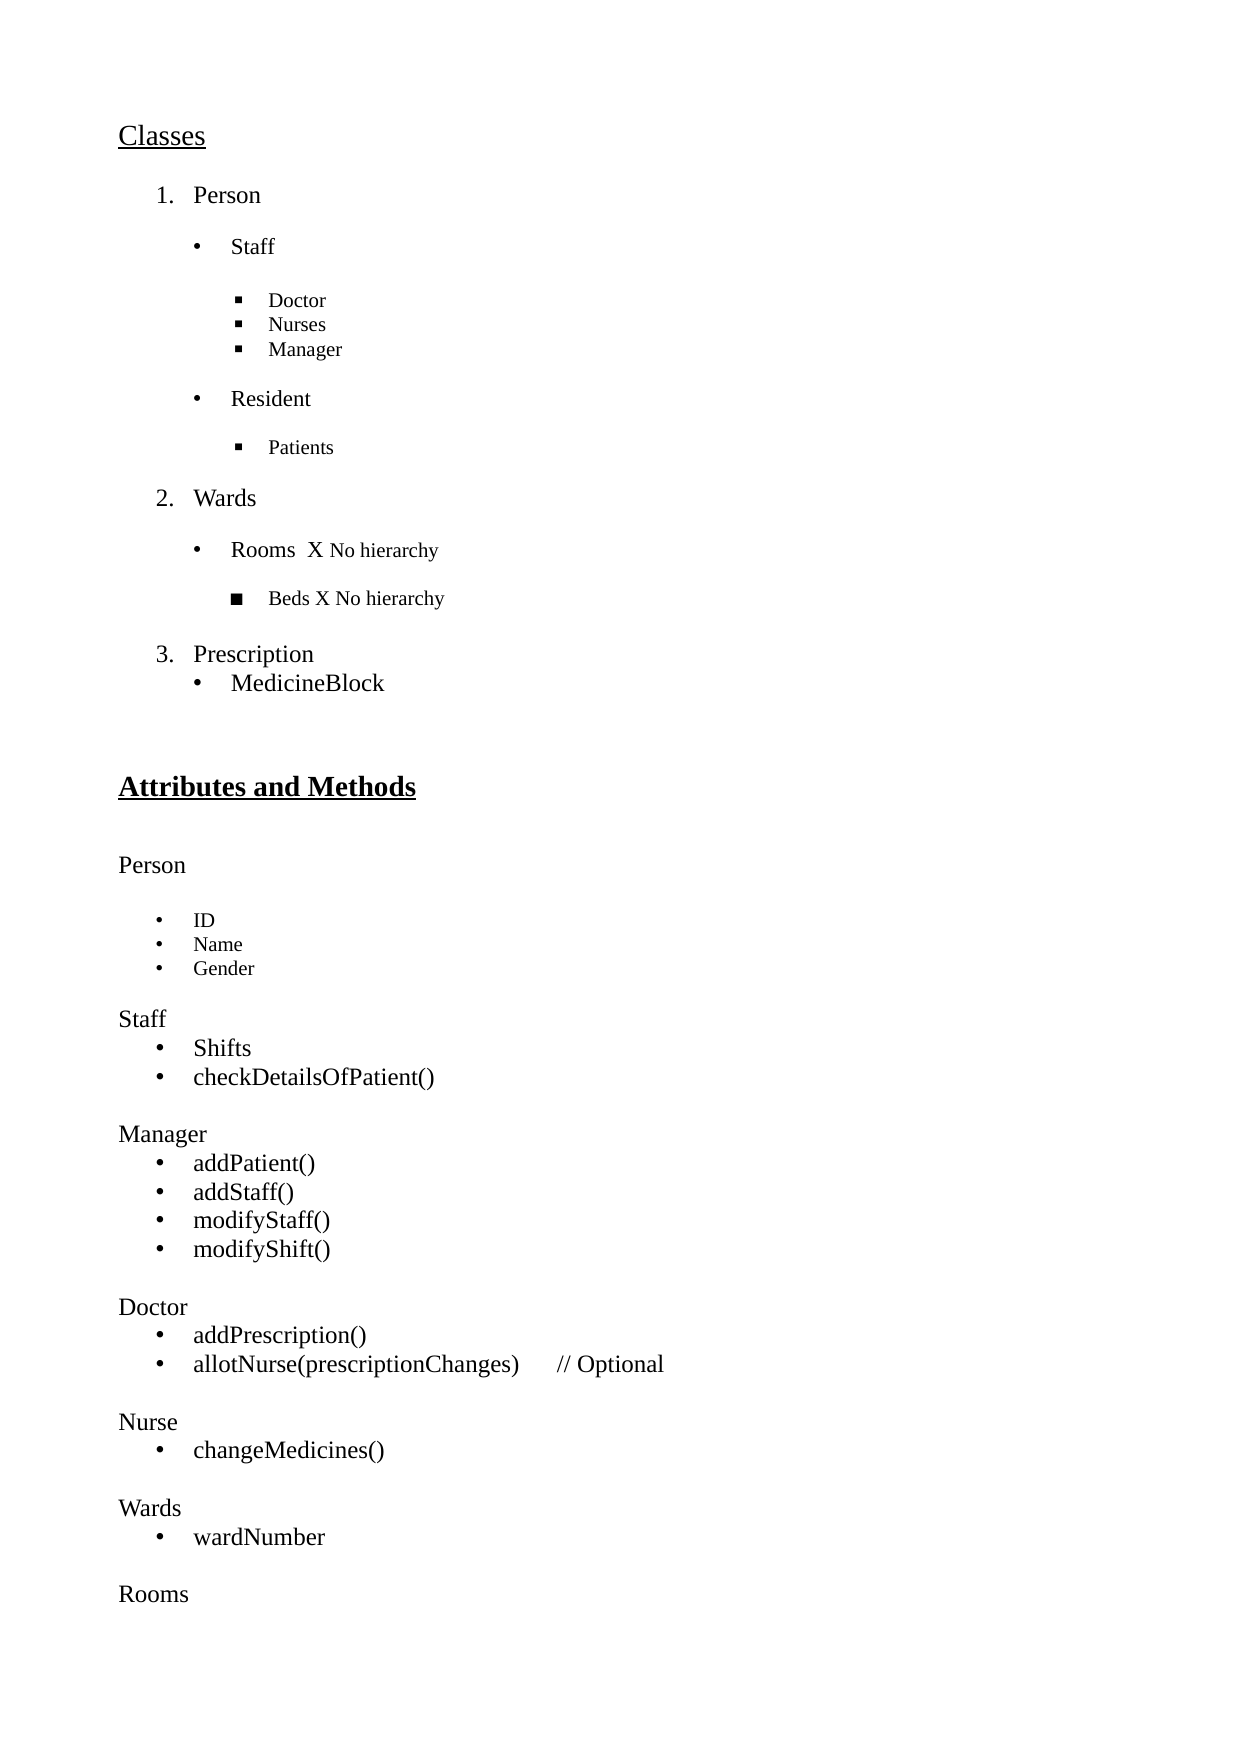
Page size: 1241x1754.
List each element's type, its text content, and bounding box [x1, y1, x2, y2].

list allotNurse(prescriptionChanges) // Optional [156, 1349, 1122, 1378]
list MedicineBlock [193, 668, 1122, 697]
list Rooms X No hierarchy [193, 536, 1122, 562]
list Prescription [156, 639, 1122, 668]
text Wards [118, 1493, 1122, 1522]
list changeMedicines() [156, 1436, 1122, 1464]
list Shifts [156, 1033, 1122, 1062]
list addPatient() [156, 1148, 1122, 1177]
list modifyStaff() [156, 1206, 1122, 1234]
text Rooms [118, 1579, 1122, 1608]
list addStaff() [156, 1177, 1122, 1206]
list Resident [193, 384, 1122, 411]
list Doctor [231, 288, 1122, 312]
list Staff [193, 233, 1122, 259]
list Gender [156, 956, 1122, 980]
list Nurses [231, 312, 1122, 336]
text Nurse [118, 1407, 1122, 1436]
text Person [118, 851, 1122, 879]
text Staff [118, 1004, 1122, 1033]
list wardNumber [156, 1522, 1122, 1551]
list Manager [231, 336, 1122, 361]
list ID [156, 908, 1122, 932]
list modifyShift() [156, 1234, 1122, 1263]
list Name [156, 932, 1122, 956]
list Patients [231, 435, 1122, 459]
text Attributes and Methods [118, 769, 1122, 802]
list Person [156, 180, 1122, 209]
list Beds X No hierarchy [231, 586, 1122, 610]
list addPrescription() [156, 1321, 1122, 1349]
list Wards [156, 483, 1122, 512]
text Doctor [118, 1292, 1122, 1321]
text Manager [118, 1119, 1122, 1148]
text Classes [118, 118, 1122, 152]
list checkDetailsOfPatient() [156, 1062, 1122, 1091]
